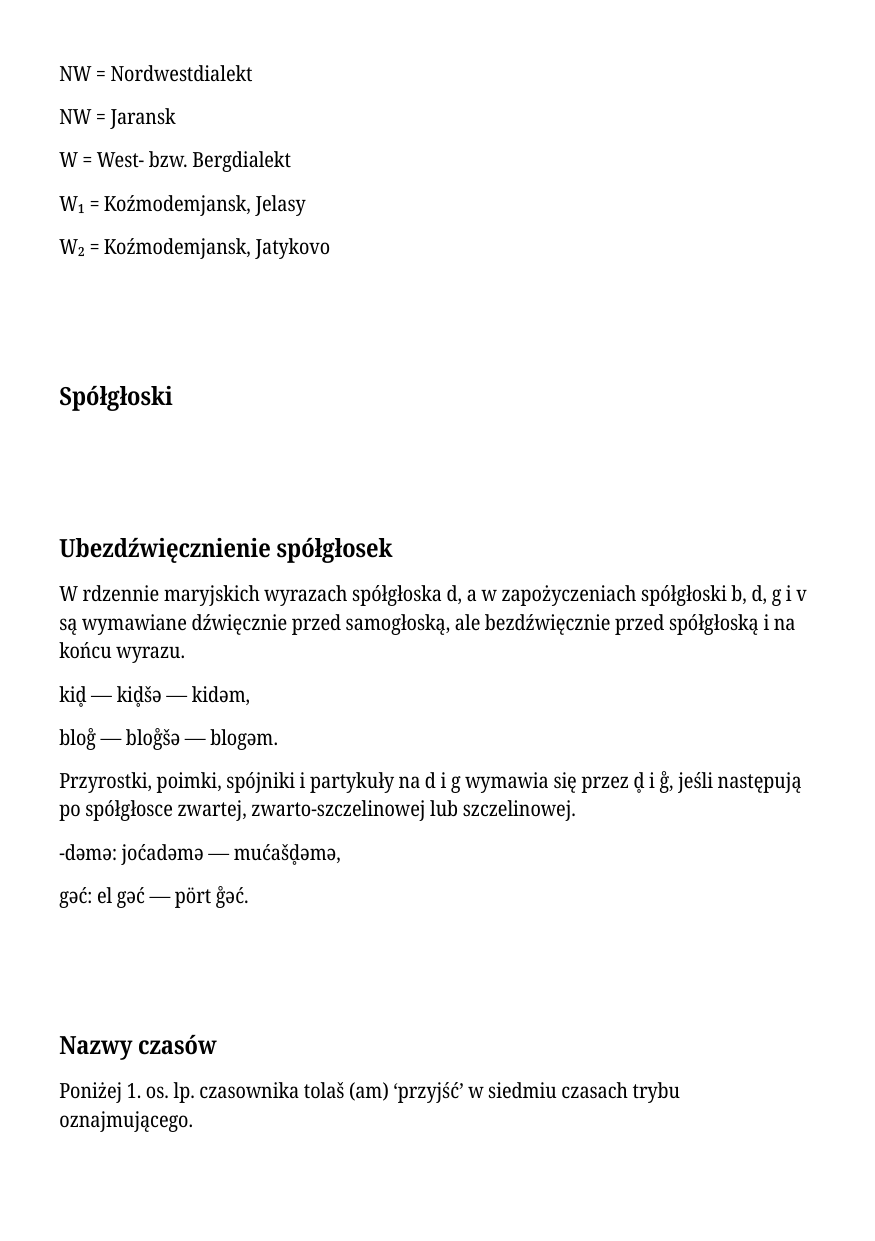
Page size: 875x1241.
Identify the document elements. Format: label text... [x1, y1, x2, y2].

text NW = Jaransk [59, 102, 815, 131]
text NW = Nordwestdialekt [59, 59, 815, 87]
text gəć: el gəć — pört g̊əć. [59, 881, 815, 909]
text Poniżej 1. os. lp. czasownika tolaš (am) ‘przyjść’ w siedmiu czasach trybu oznajmującego. [59, 1076, 815, 1133]
subtitle Ubezdźwięcznienie spółgłosek [59, 531, 815, 565]
text kid̥ — kid̥šə — kidəm, [59, 680, 815, 708]
text W₂ = Koźmodemjansk, Jatykovo [59, 232, 815, 260]
text W rdzennie maryjskich wyrazach spółgłoska d, a w zapożyczeniach spółgłoski b, d, g i v są wymawiane dźwięcznie przed samogłoską, ale bezdźwięcznie przed spółgłoską i na końcu wyrazu. [59, 579, 815, 665]
text W₁ = Koźmodemjansk, Jelasy [59, 189, 815, 217]
subtitle Spółgłoski [59, 378, 815, 413]
text blog̊ — blog̊šə — blogəm. [59, 723, 815, 751]
text -dəmə: joćadəmə — mućašd̥əmə, [59, 838, 815, 866]
text Przyrostki, poimki, spójniki i partykuły na d i g wymawia się przez d̥ i g̊, jeśli następują po spółgłosce zwartej, zwarto-szczelinowej lub szczelinowej. [59, 766, 815, 823]
text W = West- bzw. Bergdialekt [59, 146, 815, 174]
subtitle Nazwy czasów [59, 1028, 815, 1062]
